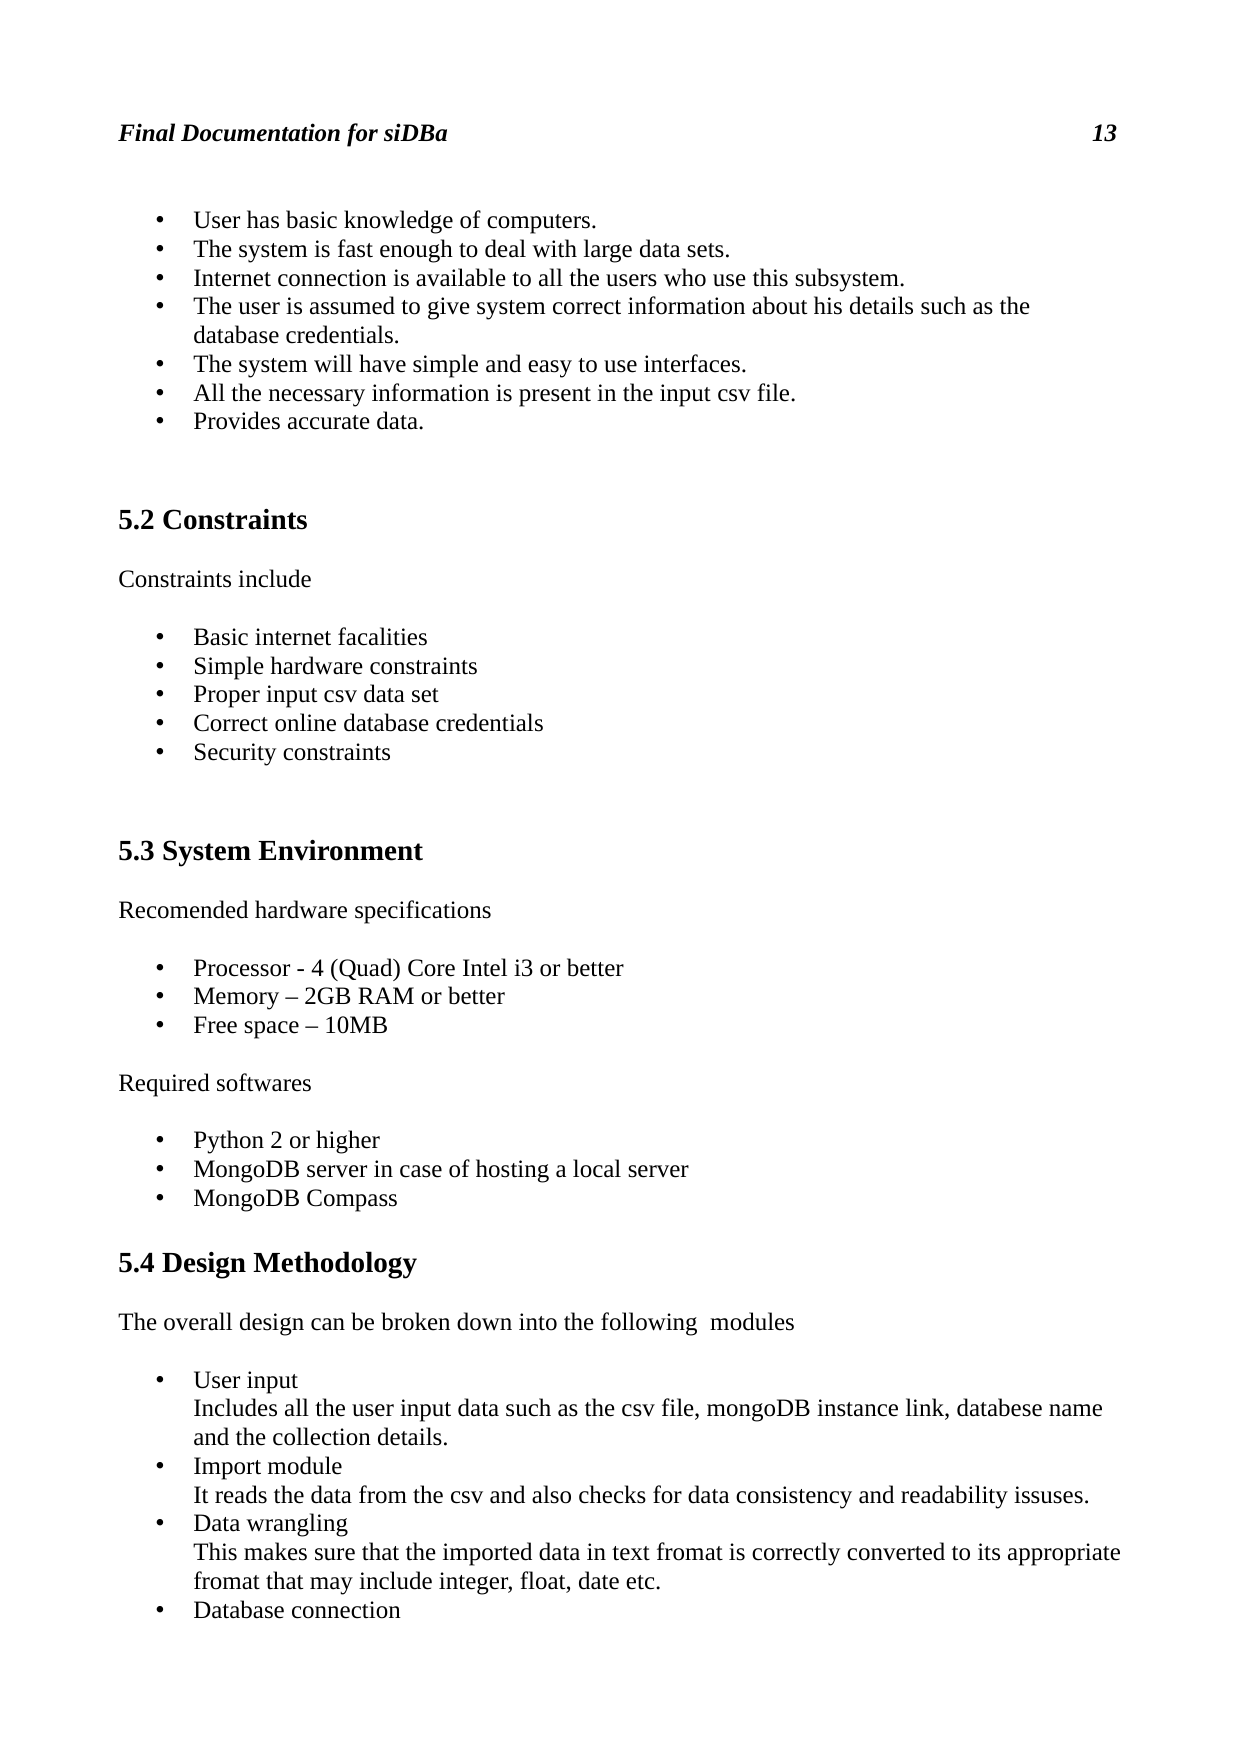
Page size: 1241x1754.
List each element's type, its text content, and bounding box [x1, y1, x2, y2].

text 5.3 System Environment [118, 833, 1122, 866]
text The overall design can be broken down into the following modules [118, 1307, 1122, 1336]
list The user is assumed to give system correct information about his details such as the database credentials. [156, 291, 1122, 349]
list Correct online database credentials [156, 708, 1122, 737]
list User input [156, 1365, 1122, 1393]
list Basic internet facalities [156, 622, 1122, 651]
list The system will have simple and easy to use interfaces. [156, 349, 1122, 378]
text Recomended hardware specifications [118, 895, 1122, 924]
list Internet connection is available to all the users who use this subsystem. [156, 263, 1122, 291]
text Constraints include [118, 564, 1122, 593]
list Processor - 4 (Quad) Core Intel i3 or better [156, 953, 1122, 981]
list Security constraints [156, 737, 1122, 766]
list Free space – 10MB [156, 1010, 1122, 1039]
list Simple hardware constraints [156, 651, 1122, 679]
list Proper input csv data set [156, 679, 1122, 708]
list User has basic knowledge of computers. [156, 205, 1122, 234]
list Python 2 or higher [156, 1125, 1122, 1154]
list All the necessary information is present in the input csv file. [156, 378, 1122, 406]
list Provides accurate data. [156, 406, 1122, 435]
text 5.4 Design Methodology [118, 1245, 1122, 1278]
list Import module [156, 1451, 1122, 1480]
list MongoDB server in case of hosting a local server [156, 1154, 1122, 1183]
text Required softwares [118, 1068, 1122, 1096]
list It reads the data from the csv and also checks for data consistency and readability issuses. [156, 1480, 1122, 1508]
list Database connection [156, 1595, 1122, 1623]
list Includes all the user input data such as the csv file, mongoDB instance link, databese name and the collection details. [156, 1393, 1122, 1451]
list Data wrangling [156, 1508, 1122, 1537]
text 5.2 Constraints [118, 502, 1122, 536]
list Memory – 2GB RAM or better [156, 981, 1122, 1010]
list The system is fast enough to deal with large data sets. [156, 234, 1122, 263]
list MongoDB Compass [156, 1183, 1122, 1211]
list This makes sure that the imported data in text fromat is correctly converted to its appropriate fromat that may include integer, float, date etc. [156, 1537, 1122, 1595]
